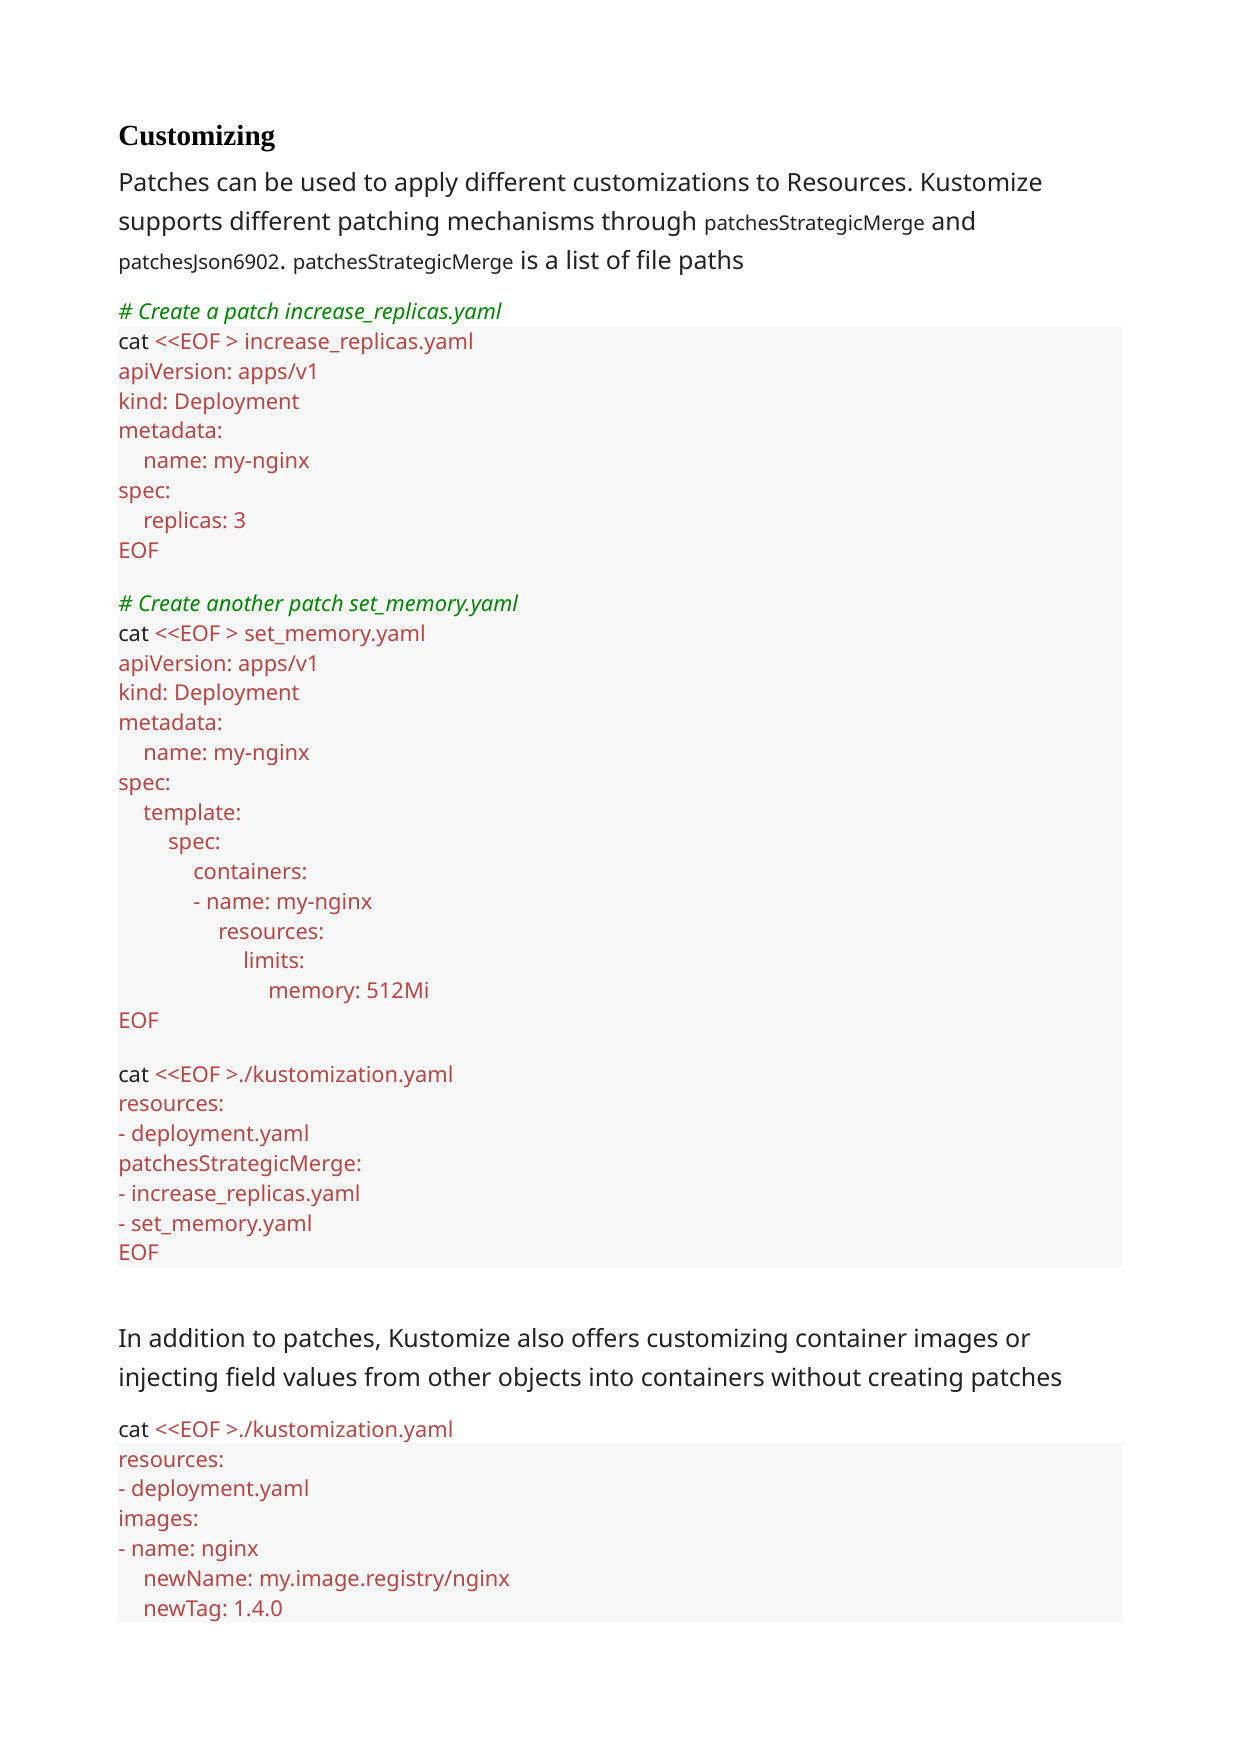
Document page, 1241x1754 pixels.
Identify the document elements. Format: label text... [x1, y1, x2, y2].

text newName: my.image.registry/nginx [118, 1563, 1122, 1592]
text spec: [118, 826, 1122, 856]
subtitle Customizing [118, 118, 1122, 152]
text patchesStrategicMerge: [118, 1148, 1122, 1178]
text - deployment.yaml [118, 1118, 1122, 1148]
text cat <<EOF > set_memory.yaml [118, 618, 1122, 648]
text memory: 512Mi [118, 975, 1122, 1005]
text # Create another patch set_memory.yaml [118, 588, 1122, 618]
text - deployment.yaml [118, 1473, 1122, 1503]
text EOF [118, 1005, 1122, 1035]
text metadata: [118, 707, 1122, 737]
text - increase_replicas.yaml [118, 1178, 1122, 1207]
text - name: nginx [118, 1533, 1122, 1563]
text EOF [118, 534, 1122, 564]
text replicas: 3 [118, 505, 1122, 534]
text resources: [118, 1088, 1122, 1118]
text EOF [118, 1237, 1122, 1267]
text images: [118, 1503, 1122, 1533]
text resources: [118, 1443, 1122, 1473]
text name: my-nginx [118, 445, 1122, 475]
text kind: Deployment [118, 677, 1122, 707]
text limits: [118, 946, 1122, 975]
text template: [118, 797, 1122, 826]
text cat <<EOF >./kustomization.yaml [118, 1414, 1122, 1443]
text Patches can be used to apply different customizations to Resources. Kustomize supports different patching mechanisms through patchesStrategicMerge and patchesJson6902. patchesStrategicMerge is a list of file paths [118, 164, 1122, 277]
text apiVersion: apps/v1 [118, 356, 1122, 386]
text apiVersion: apps/v1 [118, 648, 1122, 677]
text newTag: 1.4.0 [118, 1592, 1122, 1622]
text cat <<EOF > increase_replicas.yaml [118, 326, 1122, 356]
text - set_memory.yaml [118, 1207, 1122, 1237]
text In addition to patches, Kustomize also offers customizing container images or injecting field values from other objects into containers without creating patches [118, 1321, 1122, 1394]
text resources: [118, 916, 1122, 946]
text cat <<EOF >./kustomization.yaml [118, 1058, 1122, 1088]
text containers: [118, 856, 1122, 886]
text spec: [118, 767, 1122, 797]
text - name: my-nginx [118, 886, 1122, 916]
text # Create a patch increase_replicas.yaml [118, 296, 1122, 326]
text metadata: [118, 415, 1122, 445]
text kind: Deployment [118, 386, 1122, 415]
text spec: [118, 475, 1122, 505]
text name: my-nginx [118, 737, 1122, 767]
